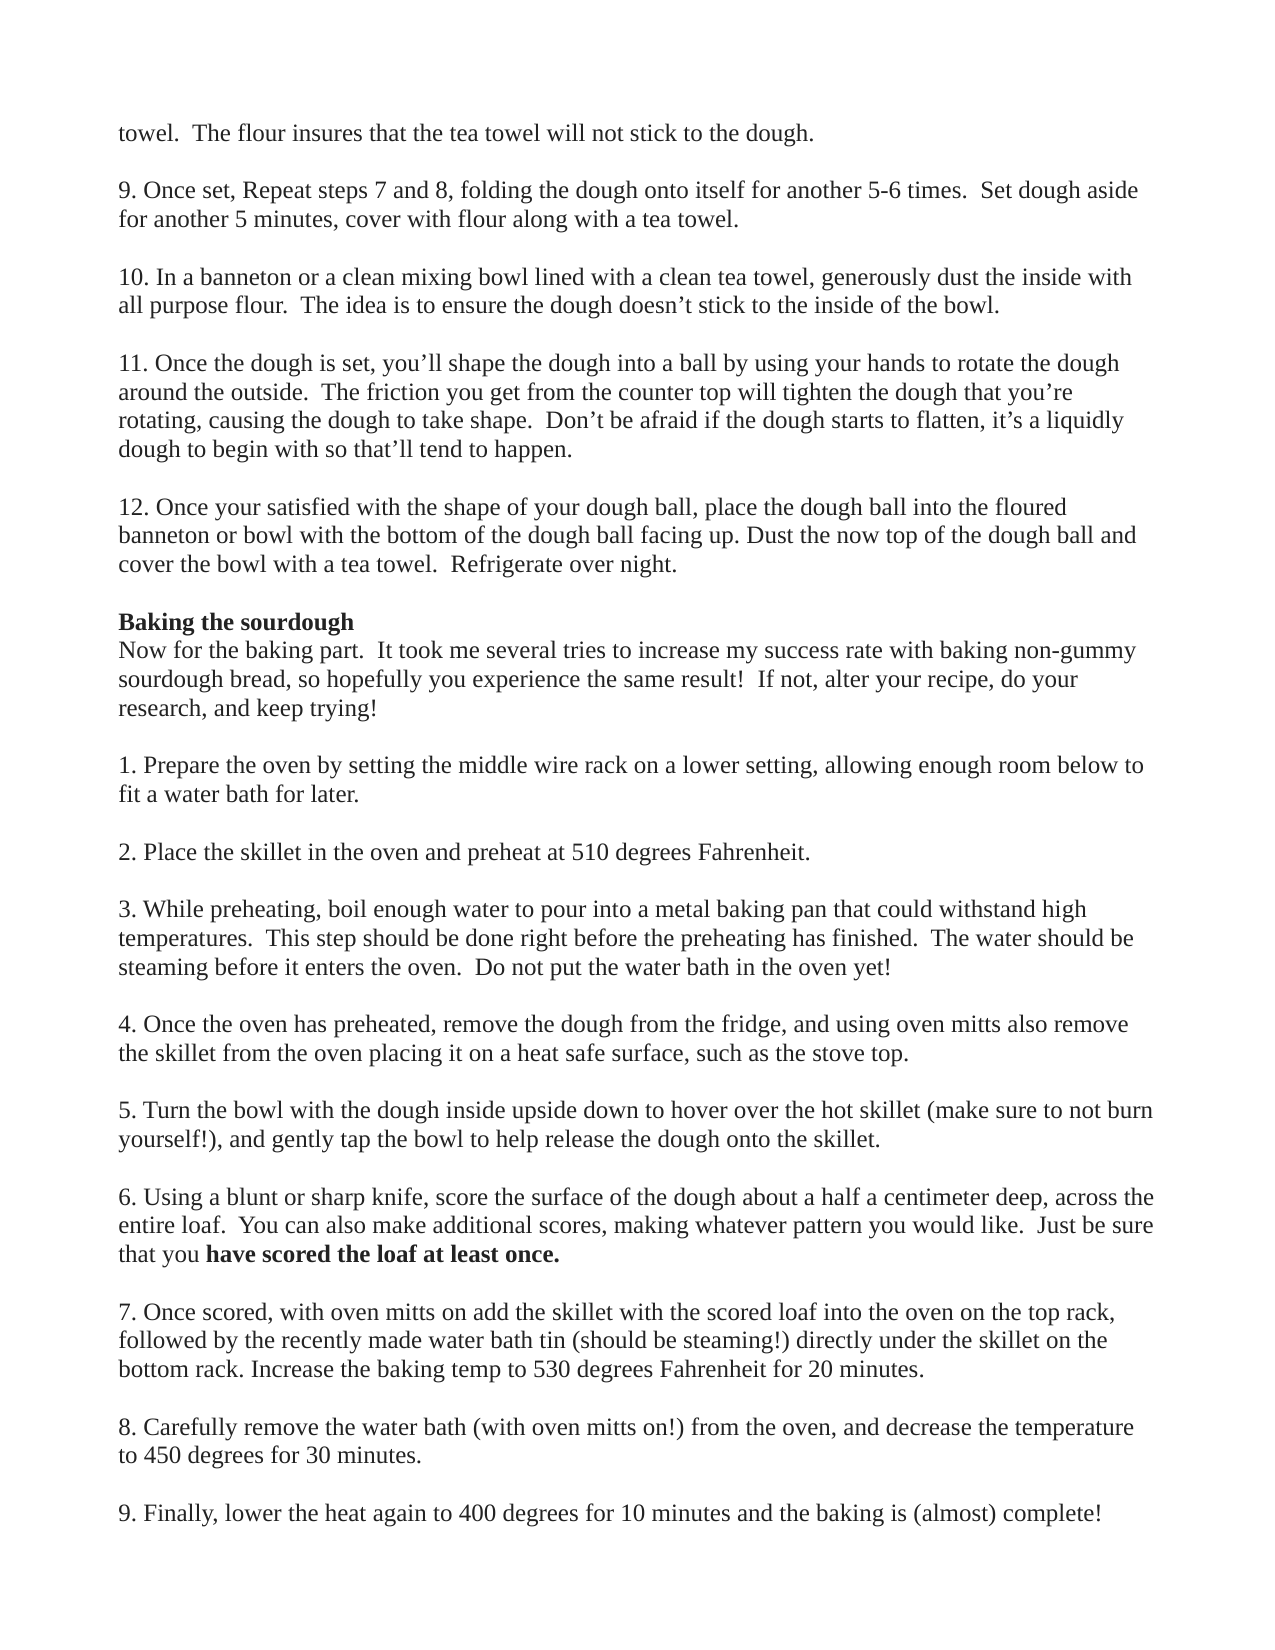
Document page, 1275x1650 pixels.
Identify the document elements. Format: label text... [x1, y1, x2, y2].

text 10. In a banneton or a clean mixing bowl lined with a clean tea towel, generously dust the inside with all purpose flour. The idea is to ensure the dough doesn’t stick to the inside of the bowl. [118, 262, 1157, 319]
text 1. Prepare the oven by setting the middle wire rack on a lower setting, allowing enough room below to fit a water bath for later. [118, 751, 1157, 808]
text 9. Finally, lower the heat again to 400 degrees for 10 minutes and the baking is (almost) complete! [118, 1498, 1157, 1527]
text 2. Place the skillet in the oven and preheat at 510 degrees Fahrenheit. [118, 837, 1157, 866]
text 7. Once scored, with oven mitts on add the skillet with the scored loaf into the oven on the top rack, followed by the recently made water bath tin (should be steaming!) directly under the skillet on the bottom rack. Increase the baking temp to 530 degrees Fahrenheit for 20 minutes. [118, 1297, 1157, 1383]
text 8. Carefully remove the water bath (with oven mitts on!) from the oven, and decrease the temperature to 450 degrees for 30 minutes. [118, 1412, 1157, 1469]
text 12. Once your satisfied with the shape of your dough ball, place the dough ball into the floured banneton or bowl with the bottom of the dough ball facing up. Dust the now top of the dough ball and cover the bowl with a tea towel. Refrigerate over night. [118, 492, 1157, 578]
text 3. While preheating, boil enough water to pour into a metal baking pan that could withstand high temperatures. This step should be done right before the preheating has finished. The water should be steaming before it enters the oven. Do not put the water bath in the oven yet! [118, 894, 1157, 981]
text Baking the sourdough [118, 607, 1157, 636]
text 6. Using a blunt or sharp knife, score the surface of the dough about a half a centimeter deep, across the entire loaf. You can also make additional scores, making whatever pattern you would like. Just be sure that you have scored the loaf at least once. [118, 1182, 1157, 1268]
text 11. Once the dough is set, you’ll shape the dough into a ball by using your hands to rotate the dough around the outside. The friction you get from the counter top will tighten the dough that you’re rotating, causing the dough to take shape. Don’t be afraid if the dough starts to flatten, it’s a liquidly dough to begin with so that’ll tend to happen. [118, 348, 1157, 463]
text 9. Once set, Repeat steps 7 and 8, folding the dough onto itself for another 5-6 times. Set dough aside for another 5 minutes, cover with flour along with a tea towel. [118, 176, 1157, 233]
text 4. Once the oven has preheated, remove the dough from the fridge, and using oven mitts also remove the skillet from the oven placing it on a heat safe surface, such as the stove top. [118, 1009, 1157, 1067]
text 5. Turn the bowl with the dough inside upside down to hover over the hot skillet (make sure to not burn yourself!), and gently tap the bowl to help release the dough onto the skillet. [118, 1096, 1157, 1153]
text towel. The flour insures that the tea towel will not stick to the dough. [118, 118, 1157, 147]
text Now for the baking part. It took me several tries to increase my success rate with baking non-gummy sourdough bread, so hopefully you experience the same result! If not, alter your recipe, do your research, and keep trying! [118, 636, 1157, 722]
